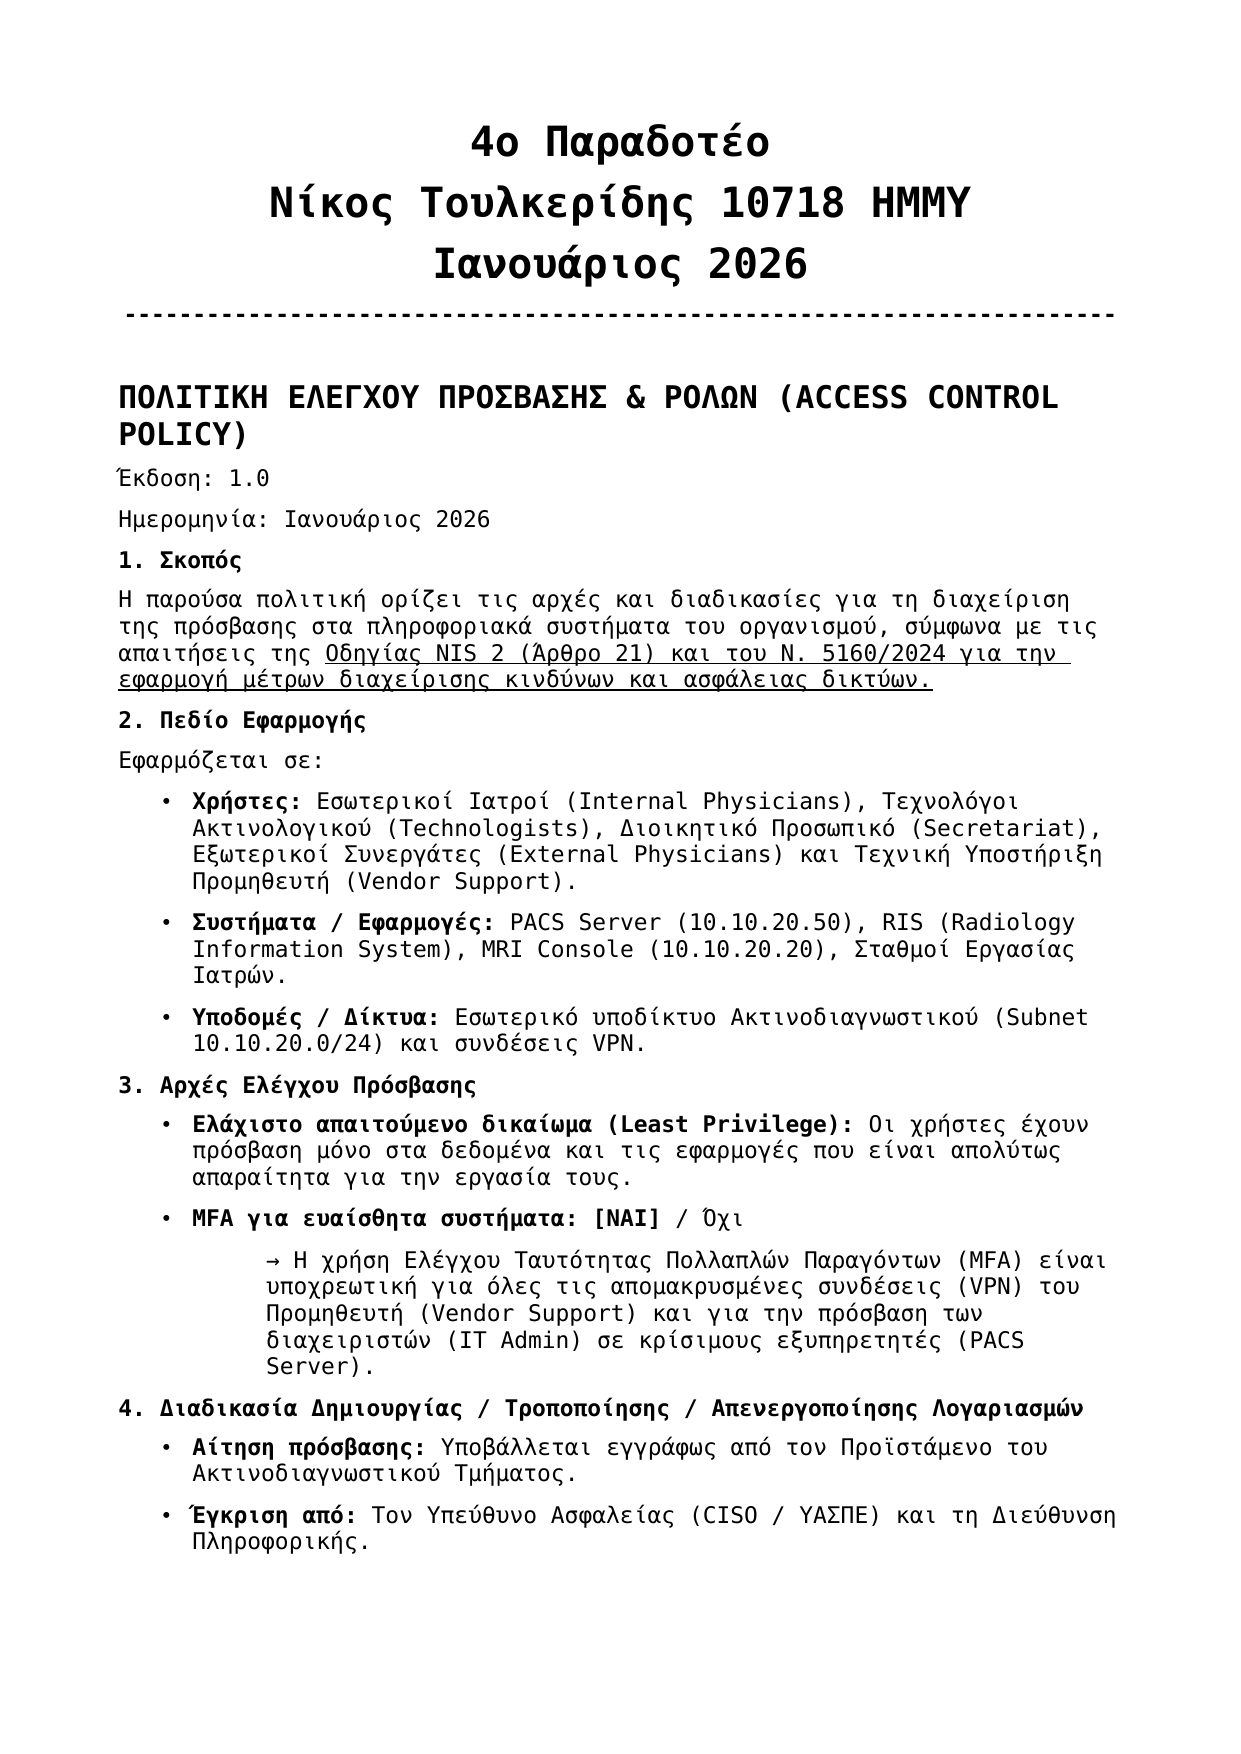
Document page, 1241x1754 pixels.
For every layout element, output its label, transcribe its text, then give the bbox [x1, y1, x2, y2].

subtitle 4. Διαδικασία Δημιουργίας / Τροποποίησης / Απενεργοποίησης Λογαριασμών [118, 1395, 1122, 1421]
text ------------------------------------------------------------------------ [118, 301, 1122, 328]
list Χρήστες: Εσωτερικοί Ιατροί (Internal Physicians), Τεχνολόγοι Ακτινολογικού (Technologists), Διοικητικό Προσωπικό (Secretariat), Εξωτερικοί Συνεργάτες (External Physicians) και Τεχνική Υποστήριξη Προμηθευτή (Vendor Support). [162, 788, 1122, 895]
list MFA για ευαίσθητα συστήματα: [ΝΑΙ] / Όχι [162, 1206, 1122, 1232]
text Εφαρμόζεται σε: [118, 747, 1122, 773]
subtitle 3. Αρχές Ελέγχου Πρόσβασης [118, 1072, 1122, 1098]
subtitle Ιανουάριος 2026 [118, 240, 1122, 289]
text Ημερομηνία: Ιανουάριος 2026 [118, 506, 1122, 533]
list → Η χρήση Ελέγχου Ταυτότητας Πολλαπλών Παραγόντων (MFA) είναι υποχρεωτική για όλες τις απομακρυσμένες συνδέσεις (VPN) του Προμηθευτή (Vendor Support) και για την πρόσβαση των διαχειριστών (IT Admin) σε κρίσιμους εξυπηρετητές (PACS Server). [236, 1247, 1122, 1380]
subtitle Νίκος Τουλκερίδης 10718 ΗΜΜΥ [118, 179, 1122, 228]
list Συστήματα / Εφαρμογές: PACS Server (10.10.20.50), RIS (Radiology Information System), MRI Console (10.10.20.20), Σταθμοί Εργασίας Ιατρών. [162, 909, 1122, 989]
list Αίτηση πρόσβασης: Υποβάλλεται εγγράφως από τον Προϊστάμενο του Ακτινοδιαγνωστικού Τμήματος. [162, 1434, 1122, 1487]
text 4ο Παραδοτέο [118, 118, 1122, 167]
text Έκδοση: 1.0 [118, 465, 1122, 491]
text Η παρούσα πολιτική ορίζει τις αρχές και διαδικασίες για τη διαχείριση της πρόσβασης στα πληροφοριακά συστήματα του οργανισμού, σύμφωνα με τις απαιτήσεις της Οδηγίας NIS 2 (Άρθρο 21) και του Ν. 5160/2024 για την εφαρμογή μέτρων διαχείρισης κινδύνων και ασφάλειας δικτύων. [118, 586, 1122, 693]
list Έγκριση από: Τον Υπεύθυνο Ασφαλείας (CISO / ΥΑΣΠΕ) και τη Διεύθυνση Πληροφορικής. [162, 1502, 1122, 1555]
list Υποδομές / Δίκτυα: Εσωτερικό υποδίκτυο Ακτινοδιαγνωστικού (Subnet 10.10.20.0/24) και συνδέσεις VPN. [162, 1004, 1122, 1057]
subtitle ΠΟΛΙΤΙΚΗ ΕΛΕΓΧΟΥ ΠΡΟΣΒΑΣΗΣ & ΡΟΛΩΝ (ACCESS CONTROL POLICY) [118, 379, 1122, 452]
subtitle 2. Πεδίο Εφαρμογής [118, 708, 1122, 734]
list Ελάχιστο απαιτούμενο δικαίωμα (Least Privilege): Οι χρήστες έχουν πρόσβαση μόνο στα δεδομένα και τις εφαρμογές που είναι απολύτως απαραίτητα για την εργασία τους. [162, 1111, 1122, 1191]
subtitle 1. Σκοπός [118, 547, 1122, 574]
